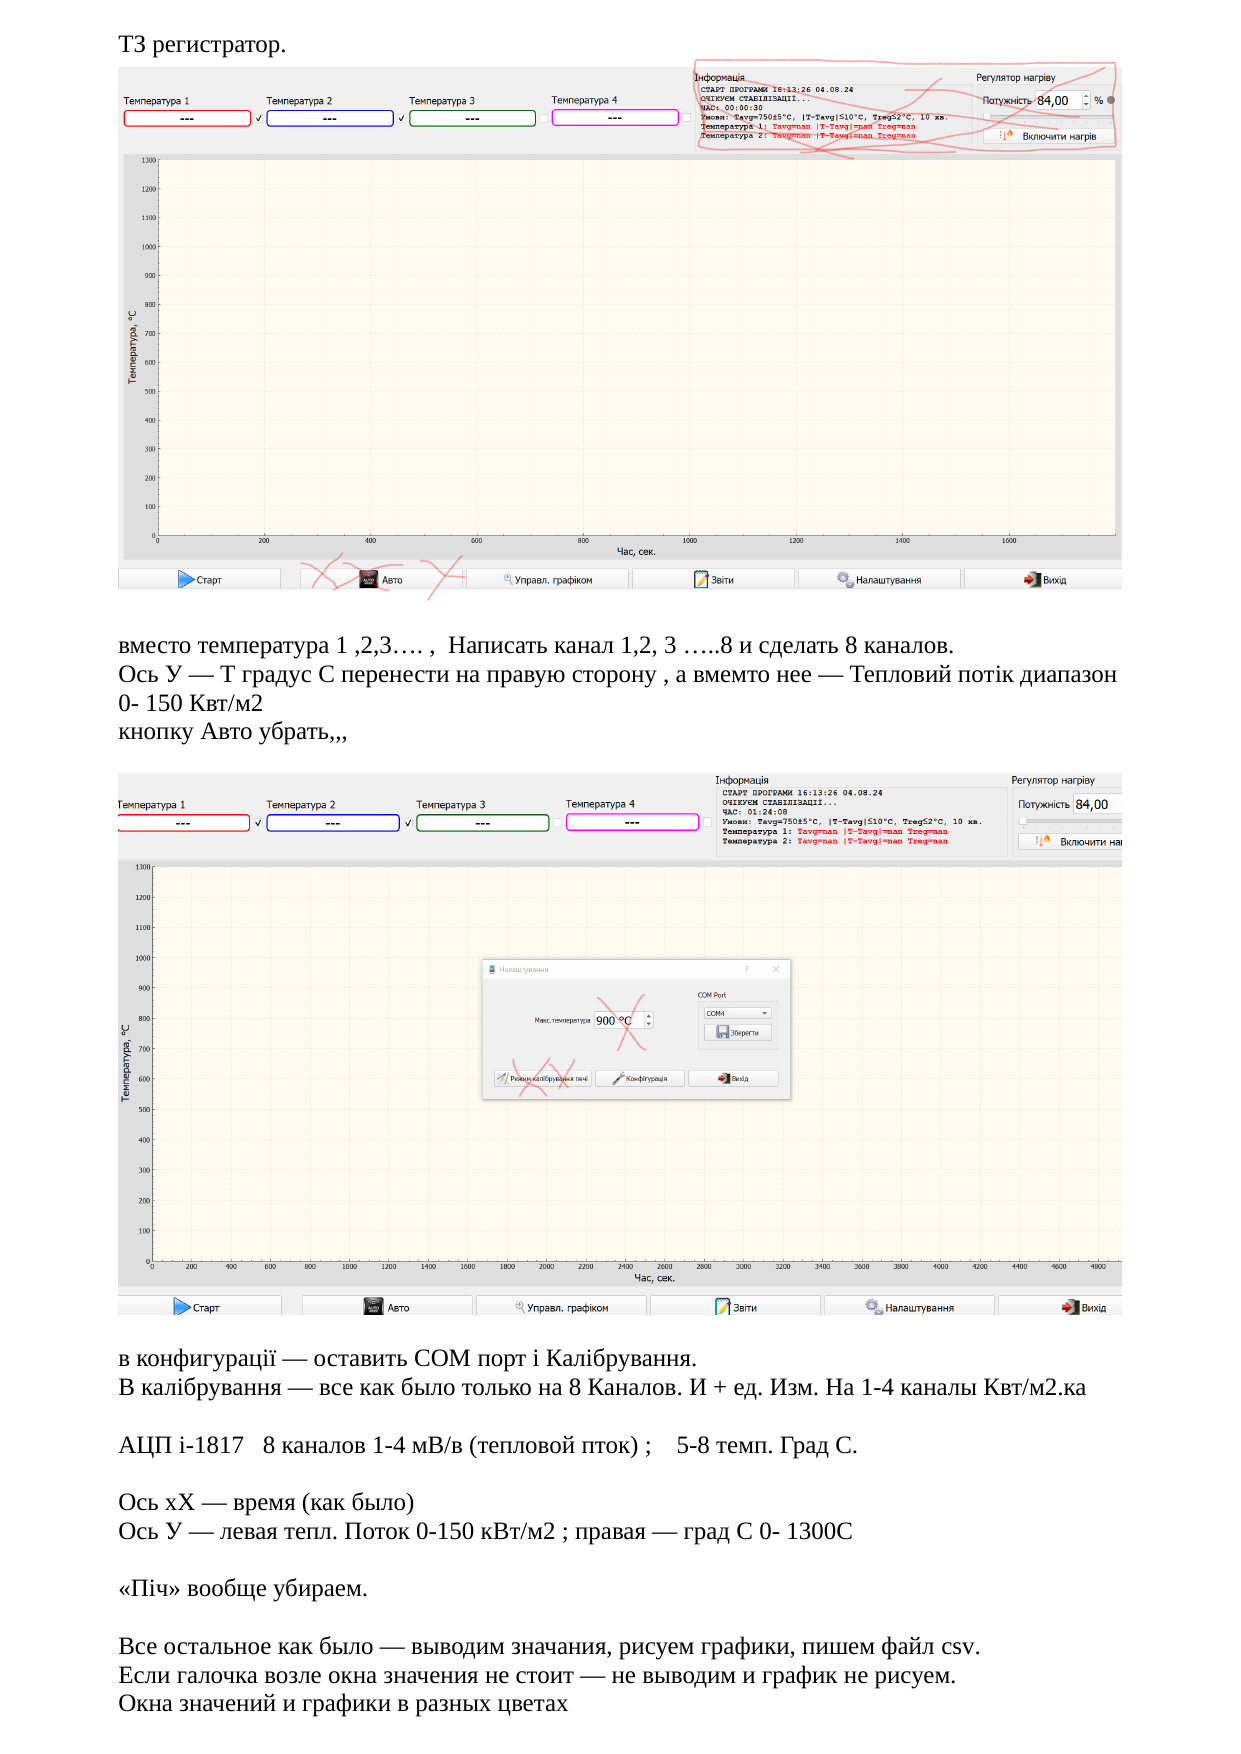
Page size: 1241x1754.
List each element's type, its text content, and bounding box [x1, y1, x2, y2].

text Ось хХ — время (как было) [118, 1487, 1122, 1516]
text кнопку Авто убрать,,, [118, 716, 1122, 745]
text ТЗ регистратор. [118, 29, 1122, 58]
text В калібрування — все как было только на 8 Каналов. И + ед. Изм. На 1-4 каналы Квт/м2.ка [118, 1372, 1122, 1401]
text в конфигурації — оставить COM порт і Калібрування. [118, 1343, 1122, 1372]
text АЦП i-1817 8 каналов 1-4 мВ/в (тепловой пток) ; 5-8 темп. Град С. [118, 1430, 1122, 1458]
text вместо температура 1 ,2,3…. , Написать канал 1,2, 3 …..8 и сделать 8 каналов. [118, 630, 1122, 659]
text Ось У — левая тепл. Поток 0-150 кВт/м2 ; правая — град С 0- 1300С [118, 1516, 1122, 1545]
text «Піч» вообще убираем. [118, 1573, 1122, 1602]
text Если галочка возле окна значения не стоит — не выводим и график не рисуем. [118, 1660, 1122, 1688]
text Ось У — Т градус С перенести на правую сторону , а вмемто нее — Тепловий потік диапазон [118, 659, 1122, 688]
text Все остальное как было — выводим значания, рисуем графики, пишем файл csv. [118, 1631, 1122, 1660]
text 0- 150 Квт/м2 [118, 688, 1122, 716]
text Окна значений и графики в разных цветах [118, 1688, 1122, 1717]
